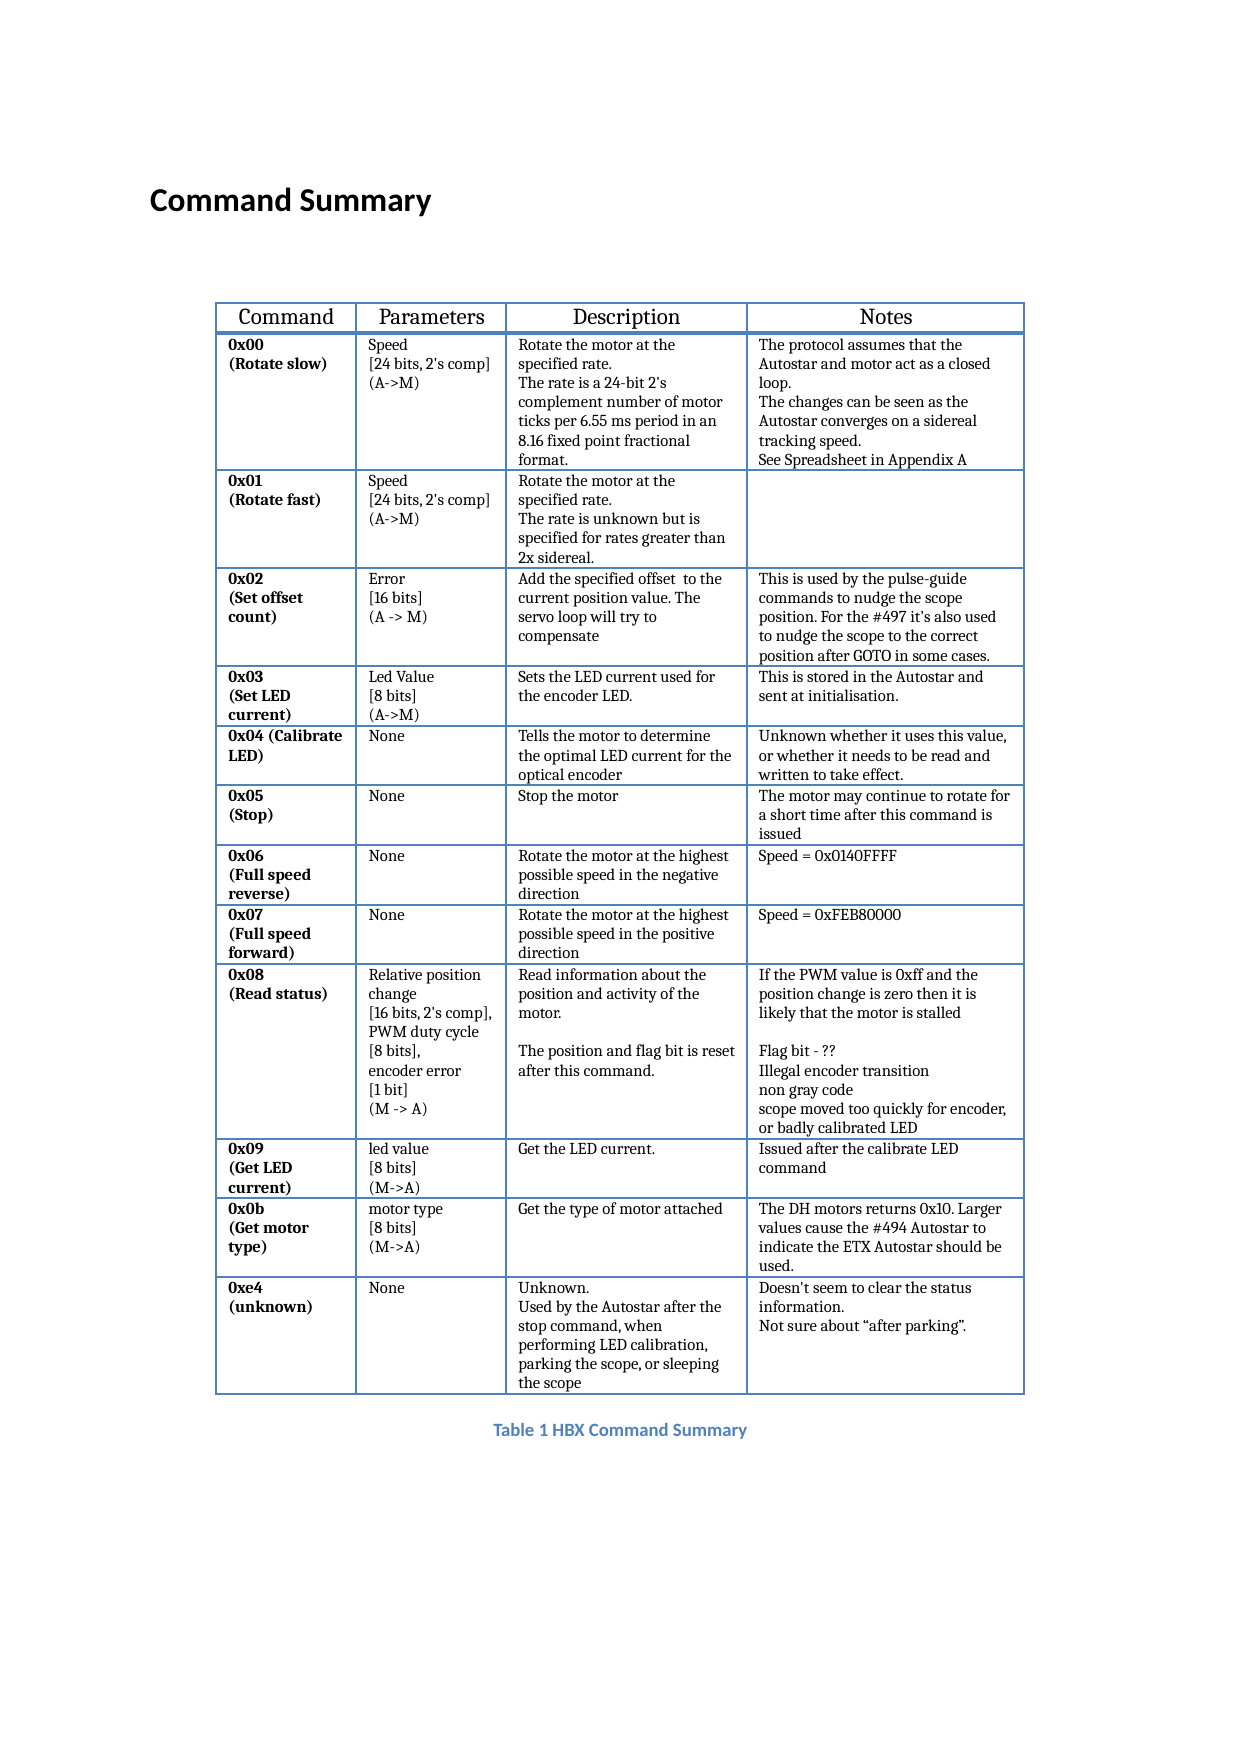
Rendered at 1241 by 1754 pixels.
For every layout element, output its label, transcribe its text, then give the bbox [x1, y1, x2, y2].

table_cell 0x00 (Rotate slow) [217, 335, 355, 469]
table_cell Sets the LED current used for the encoder LED. [507, 667, 746, 725]
table_header Parameters [357, 304, 505, 331]
table_cell Get the LED current. [507, 1140, 746, 1197]
table_header Command [217, 304, 355, 331]
table_cell 0x0b (Get motor type) [217, 1199, 355, 1276]
table_header Description [507, 304, 746, 331]
table_cell Speed [24 bits, 2's comp] (A->M) [357, 471, 505, 567]
table_cell Doesn't seem to clear the status information. Not sure about “after parking”. [748, 1278, 1023, 1393]
table_cell Speed = 0x0140FFFF [748, 846, 1023, 903]
table_cell Stop the motor [507, 786, 746, 844]
table_header Notes [748, 304, 1023, 331]
table_cell 0x03 (Set LED current) [217, 667, 355, 725]
table_cell Unknown. Used by the Autostar after the stop command, when performing LED calibration, parking the scope, or sleeping the scope [507, 1278, 746, 1393]
table_cell led value [8 bits] (M->A) [357, 1140, 505, 1197]
table_cell None [357, 786, 505, 844]
table_cell Rotate the motor at the highest possible speed in the negative direction [507, 846, 746, 903]
table_cell This is used by the pulse-guide commands to nudge the scope position. For the #497 it's also used to nudge the scope to the correct position after GOTO in some cases. [748, 569, 1023, 665]
table_cell None [357, 1278, 505, 1393]
table_cell 0x01 (Rotate fast) [217, 471, 355, 567]
table_cell If the PWM value is 0xff and the position change is zero then it is likely that the motor is stalled Flag bit - ?? Illegal encoder transition non gray code scope moved too quickly for encoder, or badly calibrated LED [748, 965, 1023, 1138]
table_cell None [357, 906, 505, 963]
table_cell Unknown whether it uses this value, or whether it needs to be read and written to take effect. [748, 727, 1023, 784]
table_cell Rotate the motor at the specified rate. The rate is unknown but is specified for rates greater than 2x sidereal. [507, 471, 746, 567]
table_cell Add the specified offset to the current position value. The servo loop will try to compensate [507, 569, 746, 665]
table_cell This is stored in the Autostar and sent at initialisation. [748, 667, 1023, 725]
table_cell The protocol assumes that the Autostar and motor act as a closed loop. The changes can be seen as the Autostar converges on a sidereal tracking speed. See Spreadsheet in Appendix A [748, 335, 1023, 469]
table_cell The motor may continue to rotate for a short time after this command is issued [748, 786, 1023, 844]
table_cell Rotate the motor at the specified rate. The rate is a 24-bit 2's complement number of motor ticks per 6.55 ms period in an 8.16 fixed point fractional format. [507, 335, 746, 469]
table_cell Rotate the motor at the highest possible speed in the positive direction [507, 906, 746, 963]
table_cell 0x06 (Full speed reverse) [217, 846, 355, 903]
table_cell motor type [8 bits] (M->A) [357, 1199, 505, 1276]
table_cell 0x04 (Calibrate LED) [217, 727, 355, 784]
table_cell None [357, 727, 505, 784]
table_cell Get the type of motor attached [507, 1199, 746, 1276]
table_cell [748, 471, 1023, 567]
table_cell Speed = 0xFEB80000 [748, 906, 1023, 963]
table_cell Relative position change [16 bits, 2's comp], PWM duty cycle [8 bits], encoder error [1 bit] (M -> A) [357, 965, 505, 1138]
table_cell 0x05 (Stop) [217, 786, 355, 844]
table_cell Speed [24 bits, 2's comp] (A->M) [357, 335, 505, 469]
table_cell None [357, 846, 505, 903]
table_cell 0x07 (Full speed forward) [217, 906, 355, 963]
table_cell 0x02 (Set offset count) [217, 569, 355, 665]
table_cell 0xe4 (unknown) [217, 1278, 355, 1393]
table_cell The DH motors returns 0x10. Larger values cause the #494 Autostar to indicate the ETX Autostar should be used. [748, 1199, 1023, 1276]
table_cell Led Value [8 bits] (A->M) [357, 667, 505, 725]
subtitle Command Summary [150, 179, 1090, 220]
table_cell 0x09 (Get LED current) [217, 1140, 355, 1197]
table_cell Tells the motor to determine the optimal LED current for the optical encoder [507, 727, 746, 784]
table_cell 0x08 (Read status) [217, 965, 355, 1138]
table_cell Read information about the position and activity of the motor. The position and flag bit is reset after this command. [507, 965, 746, 1138]
text Table 1 HBX Command Summary [150, 1418, 1090, 1441]
table_cell Issued after the calibrate LED command [748, 1140, 1023, 1197]
table_cell Error [16 bits] (A -> M) [357, 569, 505, 665]
